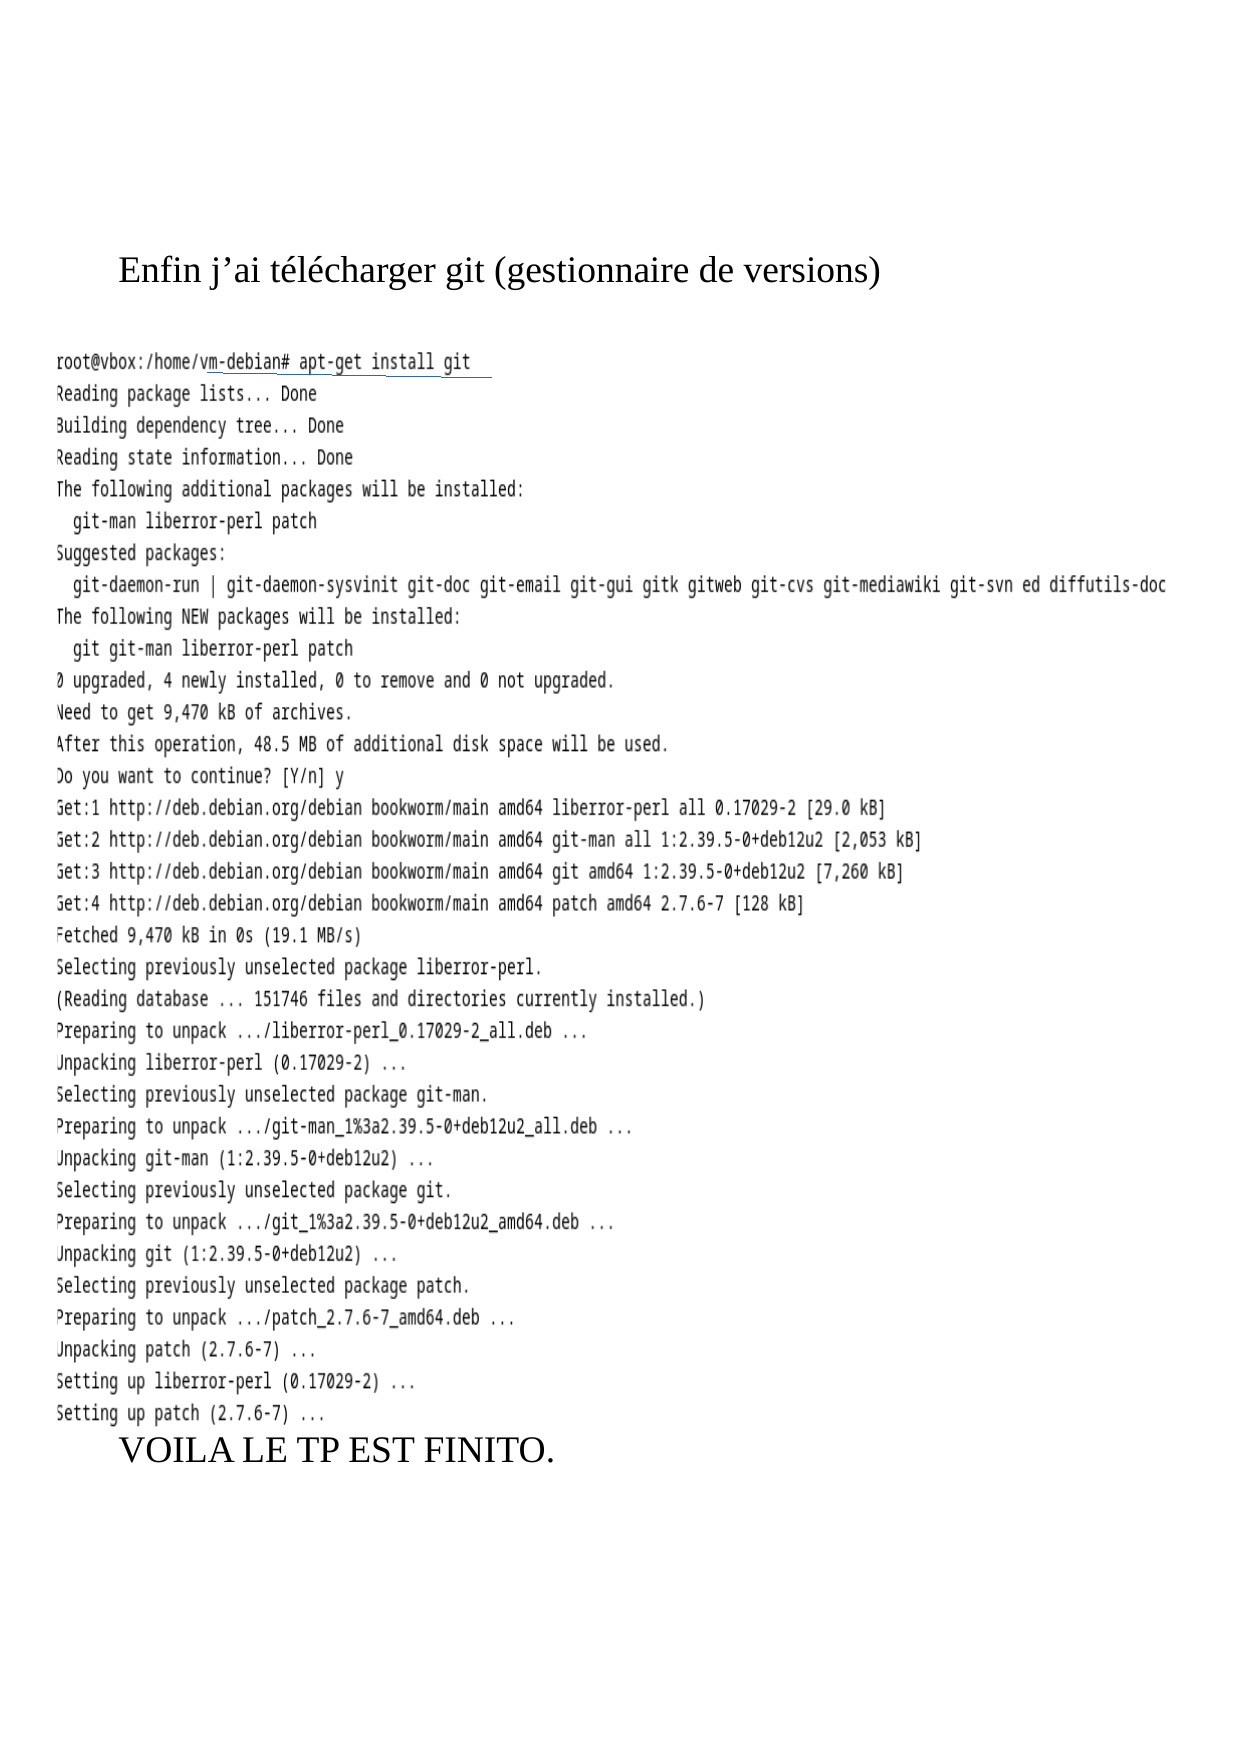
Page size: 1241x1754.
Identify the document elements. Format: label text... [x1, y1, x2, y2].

text [118, 334, 1122, 348]
text Enfin j’ai télécharger git (gestionnaire de versions) [118, 247, 1122, 291]
picture [57, 348, 1184, 1428]
text VOILA LE TP EST FINITO. [118, 1428, 1122, 1471]
